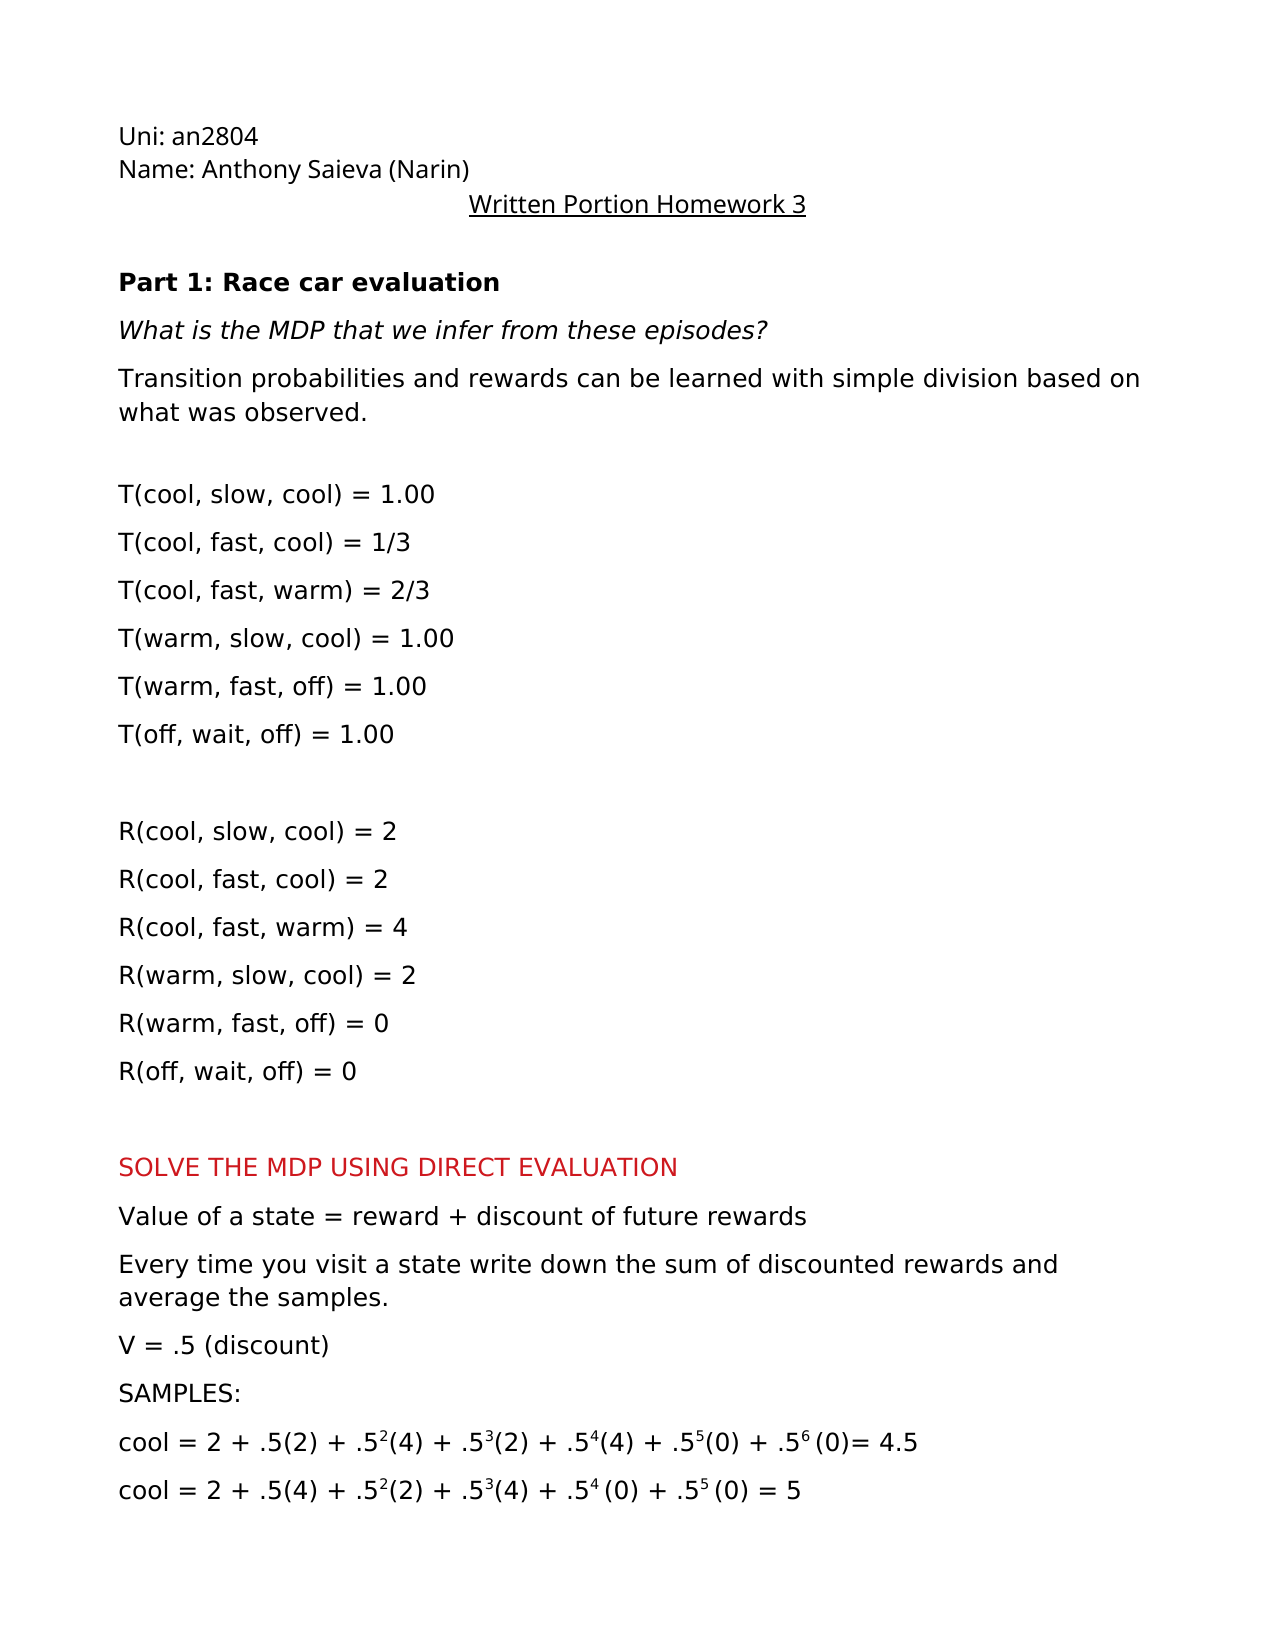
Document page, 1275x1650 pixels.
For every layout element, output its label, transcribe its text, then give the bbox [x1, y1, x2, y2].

text Transition probabilities and rewards can be learned with simple division based on what was observed. [118, 365, 1157, 427]
text SOLVE THE MDP USING DIRECT EVALUATION [118, 1154, 1157, 1183]
text T(warm, fast, off) = 1.00 [118, 672, 1157, 702]
text Part 1: Race car evaluation [118, 268, 1157, 298]
text R(warm, fast, off) = 0 [118, 1009, 1157, 1038]
text T(off, wait, off) = 1.00 [118, 721, 1157, 750]
text R(off, wait, off) = 0 [118, 1057, 1157, 1087]
text T(cool, slow, cool) = 1.00 [118, 446, 1157, 509]
text SAMPLES: [118, 1380, 1157, 1409]
text R(cool, fast, cool) = 2 [118, 865, 1157, 894]
text T(cool, fast, cool) = 1/3 [118, 528, 1157, 557]
text Uni: an2804 [118, 118, 1157, 152]
text R(cool, slow, cool) = 2 [118, 817, 1157, 846]
text cool = 2 + .5(4) + .52(2) + .53(4) + .54 (0) + .55 (0) = 5 [118, 1476, 1157, 1505]
text T(warm, slow, cool) = 1.00 [118, 624, 1157, 653]
text Name: Anthony Saieva (Narin) [118, 152, 1157, 186]
text T(cool, fast, warm) = 2/3 [118, 576, 1157, 605]
text Written Portion Homework 3 [118, 186, 1157, 220]
text R(cool, fast, warm) = 4 [118, 913, 1157, 942]
text Value of a state = reward + discount of future rewards [118, 1202, 1157, 1231]
text Every time you visit a state write down the sum of discounted rewards and average the samples. [118, 1250, 1157, 1313]
text R(warm, slow, cool) = 2 [118, 961, 1157, 990]
text What is the MDP that we infer from these episodes? [118, 317, 1157, 346]
text cool = 2 + .5(2) + .52(4) + .53(2) + .54(4) + .55(0) + .56 (0)= 4.5 [118, 1428, 1157, 1457]
text V = .5 (discount) [118, 1332, 1157, 1361]
